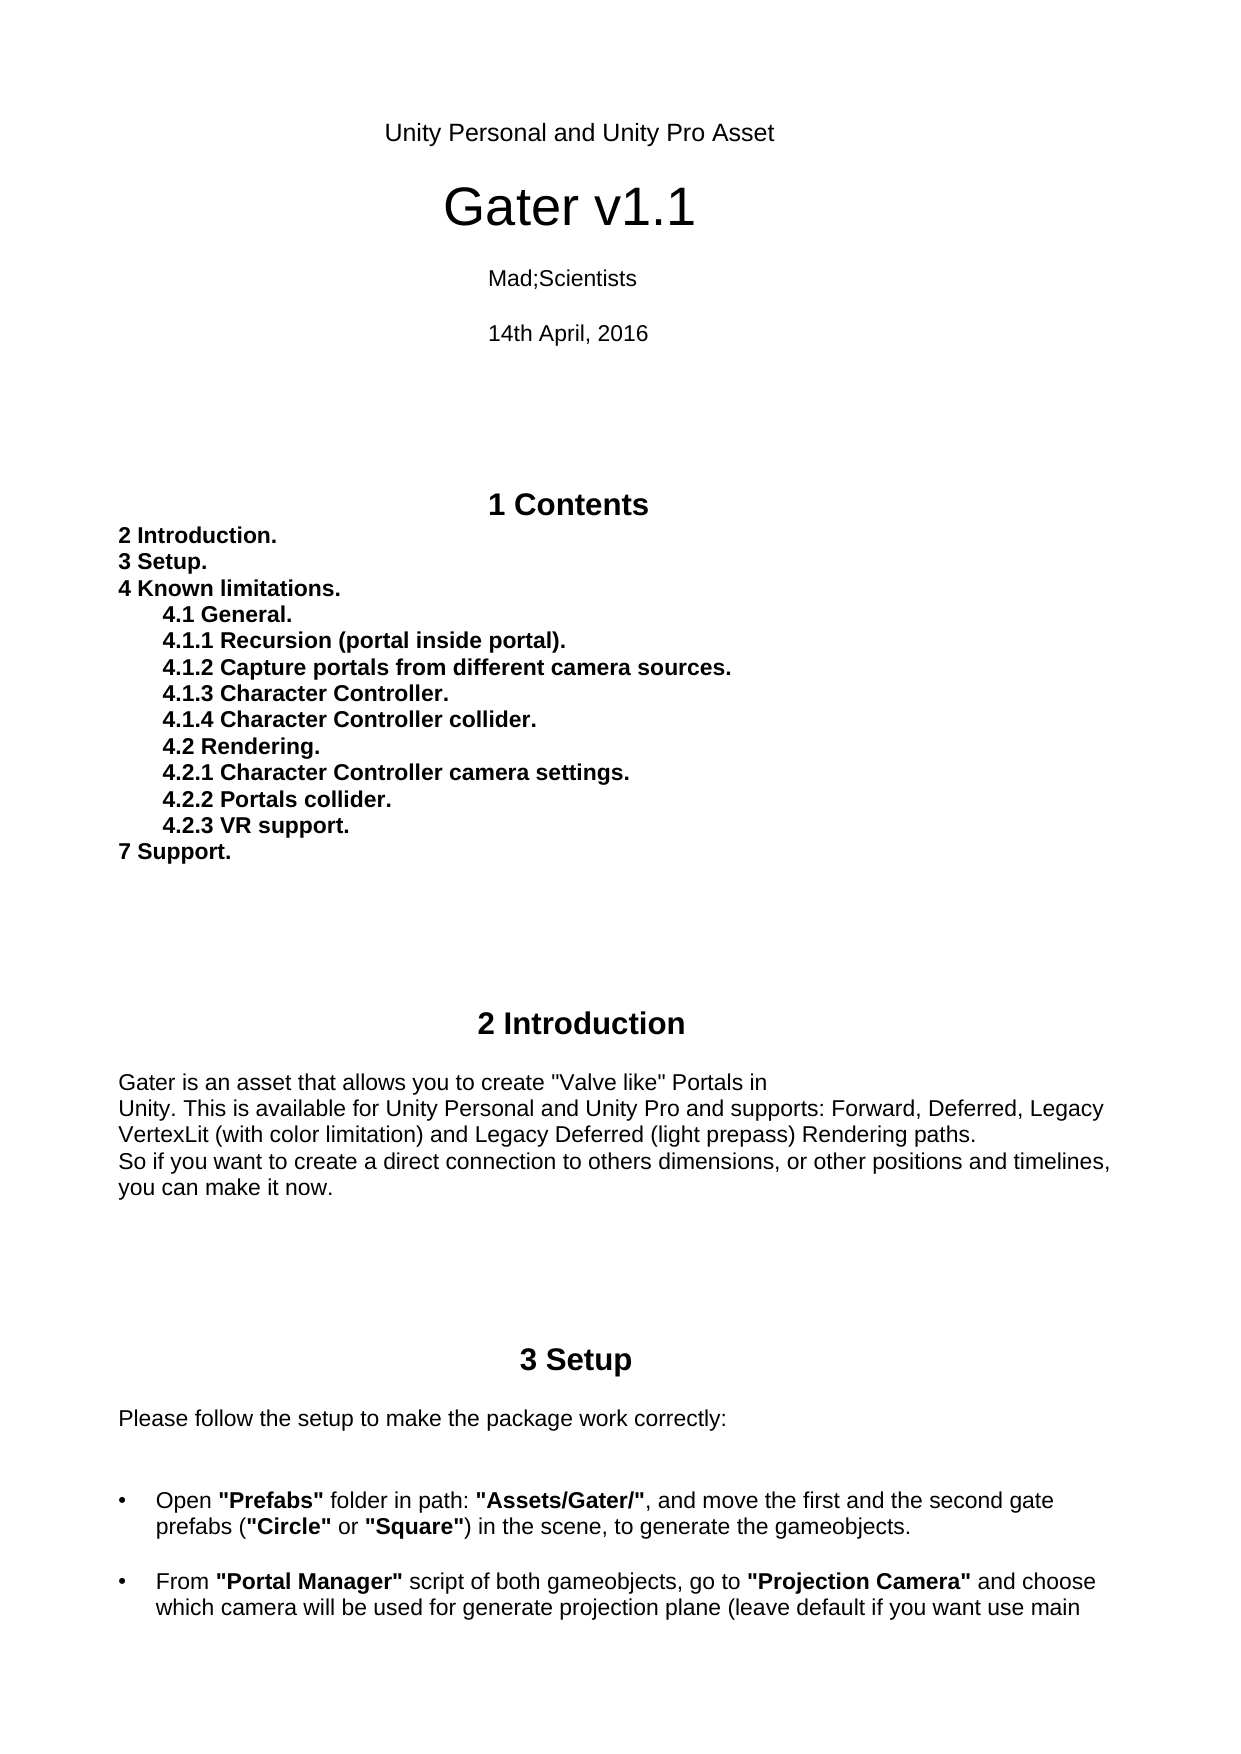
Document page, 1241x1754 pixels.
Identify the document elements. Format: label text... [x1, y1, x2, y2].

text Gater v1.1 [443, 175, 1122, 237]
text So if you want to create a direct connection to others dimensions, or other positions and timelines, [118, 1148, 1122, 1174]
text Mad;Scientists [488, 265, 1122, 292]
text 4.2.3 VR support. [162, 812, 1122, 838]
text 14th April, 2016 [488, 319, 1122, 346]
text 4.1.4 Character Controller collider. [162, 706, 1122, 733]
text 2 Introduction [477, 1005, 1122, 1041]
text 1 Contents [488, 486, 1122, 522]
text Gater is an asset that allows you to create "Valve like" Portals in [118, 1069, 1122, 1095]
text 4.1 General. [162, 601, 1122, 627]
text 3 Setup. [118, 548, 1122, 575]
text 4 Known limitations. [118, 575, 1122, 601]
text 3 Setup [519, 1341, 1122, 1376]
text 4.1.2 Capture portals from different camera sources. [162, 654, 1122, 680]
text 4.2.1 Character Controller camera settings. [162, 759, 1122, 786]
text Unity Personal and Unity Pro Asset [384, 118, 1122, 147]
text 4.2 Rendering. [162, 733, 1122, 759]
text 2 Introduction. [118, 522, 1122, 548]
text Please follow the setup to make the package work correctly: [118, 1404, 1122, 1431]
text VertexLit (with color limitation) and Legacy Deferred (light prepass) Rendering paths. [118, 1121, 1122, 1148]
text 4.2.2 Portals collider. [162, 786, 1122, 812]
text 4.1.1 Recursion (portal inside portal). [162, 627, 1122, 654]
text Unity. This is available for Unity Personal and Unity Pro and supports: Forward, Deferred, Legacy [118, 1095, 1122, 1121]
text you can make it now. [118, 1174, 1122, 1200]
list From "Portal Manager" script of both gameobjects, go to "Projection Camera" and choose which camera will be used for generate projection plane (leave default if you want use main [118, 1568, 1122, 1620]
text 4.1.3 Character Controller. [162, 680, 1122, 706]
text 7 Support. [118, 838, 1122, 864]
list Open "Prefabs" folder in path: "Assets/Gater/", and move the first and the second gate prefabs ("Circle" or "Square") in the scene, to generate the gameobjects. [118, 1487, 1122, 1539]
